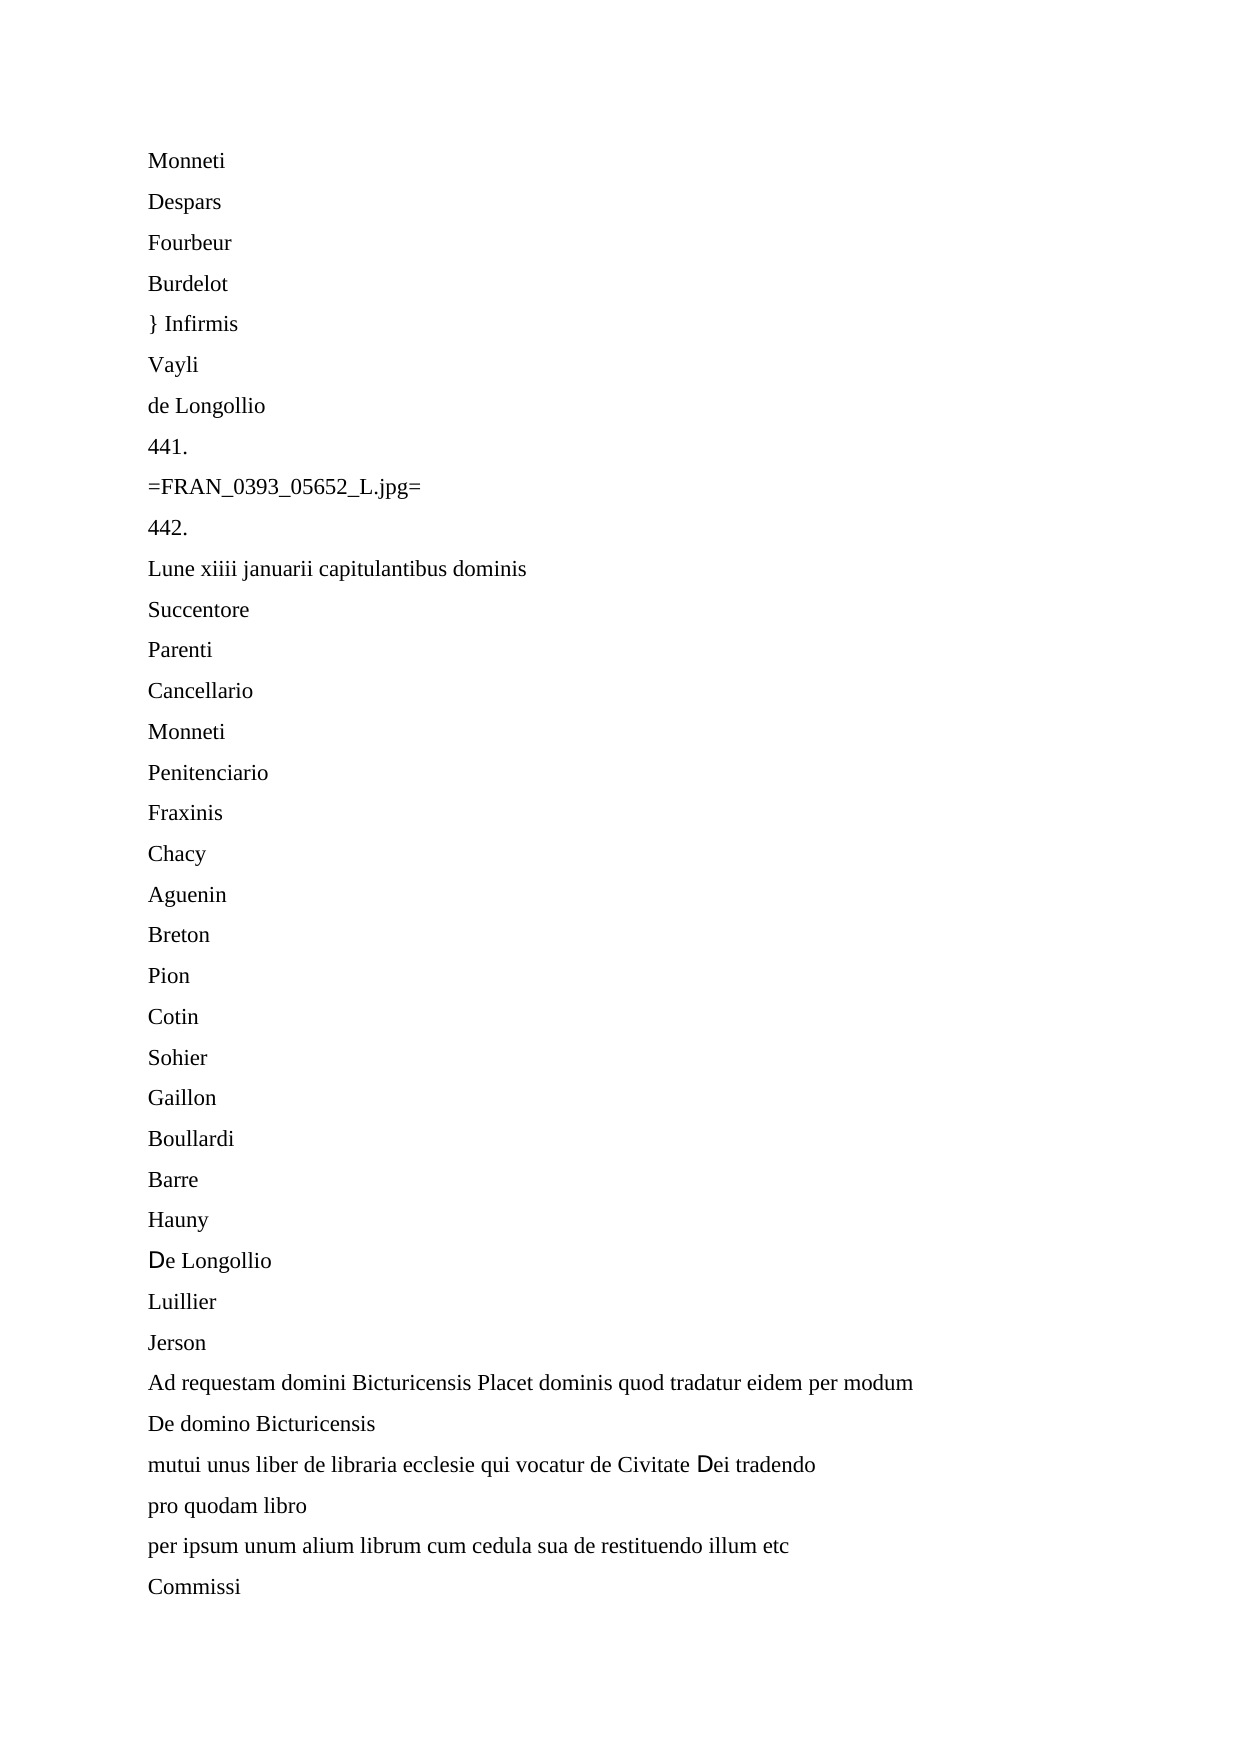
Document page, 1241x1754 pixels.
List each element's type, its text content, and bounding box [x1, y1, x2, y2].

text de Longollio [148, 392, 1093, 418]
text Ad requestam domini Bicturicensis Placet dominis quod tradatur eidem per modum [148, 1369, 1093, 1396]
text Lune xiiii januarii capitulantibus dominis [148, 555, 1093, 581]
text Succentore [148, 596, 1093, 622]
text ᗞe Longollio [148, 1247, 1093, 1274]
text Parenti [148, 636, 1093, 663]
text Aguenin [148, 881, 1093, 907]
text Vayli [148, 351, 1093, 378]
text Sohier [148, 1044, 1093, 1070]
text Commissi [148, 1573, 1093, 1599]
text =FRAN_0393_05652_L.jpg= [148, 473, 1093, 500]
text Luillier [148, 1288, 1093, 1314]
text Barre [148, 1166, 1093, 1192]
text Monneti [148, 148, 1093, 174]
text De domino Bicturicensis [148, 1410, 1093, 1437]
text Chacy [148, 840, 1093, 866]
text pro quodam libro [148, 1492, 1093, 1518]
text 442. [148, 514, 1093, 541]
text Pion [148, 962, 1093, 988]
text Hauny [148, 1207, 1093, 1233]
text Breton [148, 921, 1093, 948]
text } Infirmis [148, 311, 1093, 337]
text Burdelot [148, 270, 1093, 296]
text Boullardi [148, 1125, 1093, 1151]
text 441. [148, 433, 1093, 459]
text Penitenciario [148, 758, 1093, 785]
text per ipsum unum alium librum cum cedula sua de restituendo illum etc [148, 1532, 1093, 1559]
text Despars [148, 188, 1093, 215]
text Jerson [148, 1329, 1093, 1355]
text Fraxinis [148, 799, 1093, 826]
text mutui unus liber de libraria ecclesie qui vocatur de Civitate ᗞei tradendo [148, 1451, 1093, 1477]
text Gaillon [148, 1084, 1093, 1111]
text Fourbeur [148, 229, 1093, 255]
text Monneti [148, 718, 1093, 744]
text Cotin [148, 1003, 1093, 1029]
text Cancellario [148, 677, 1093, 703]
